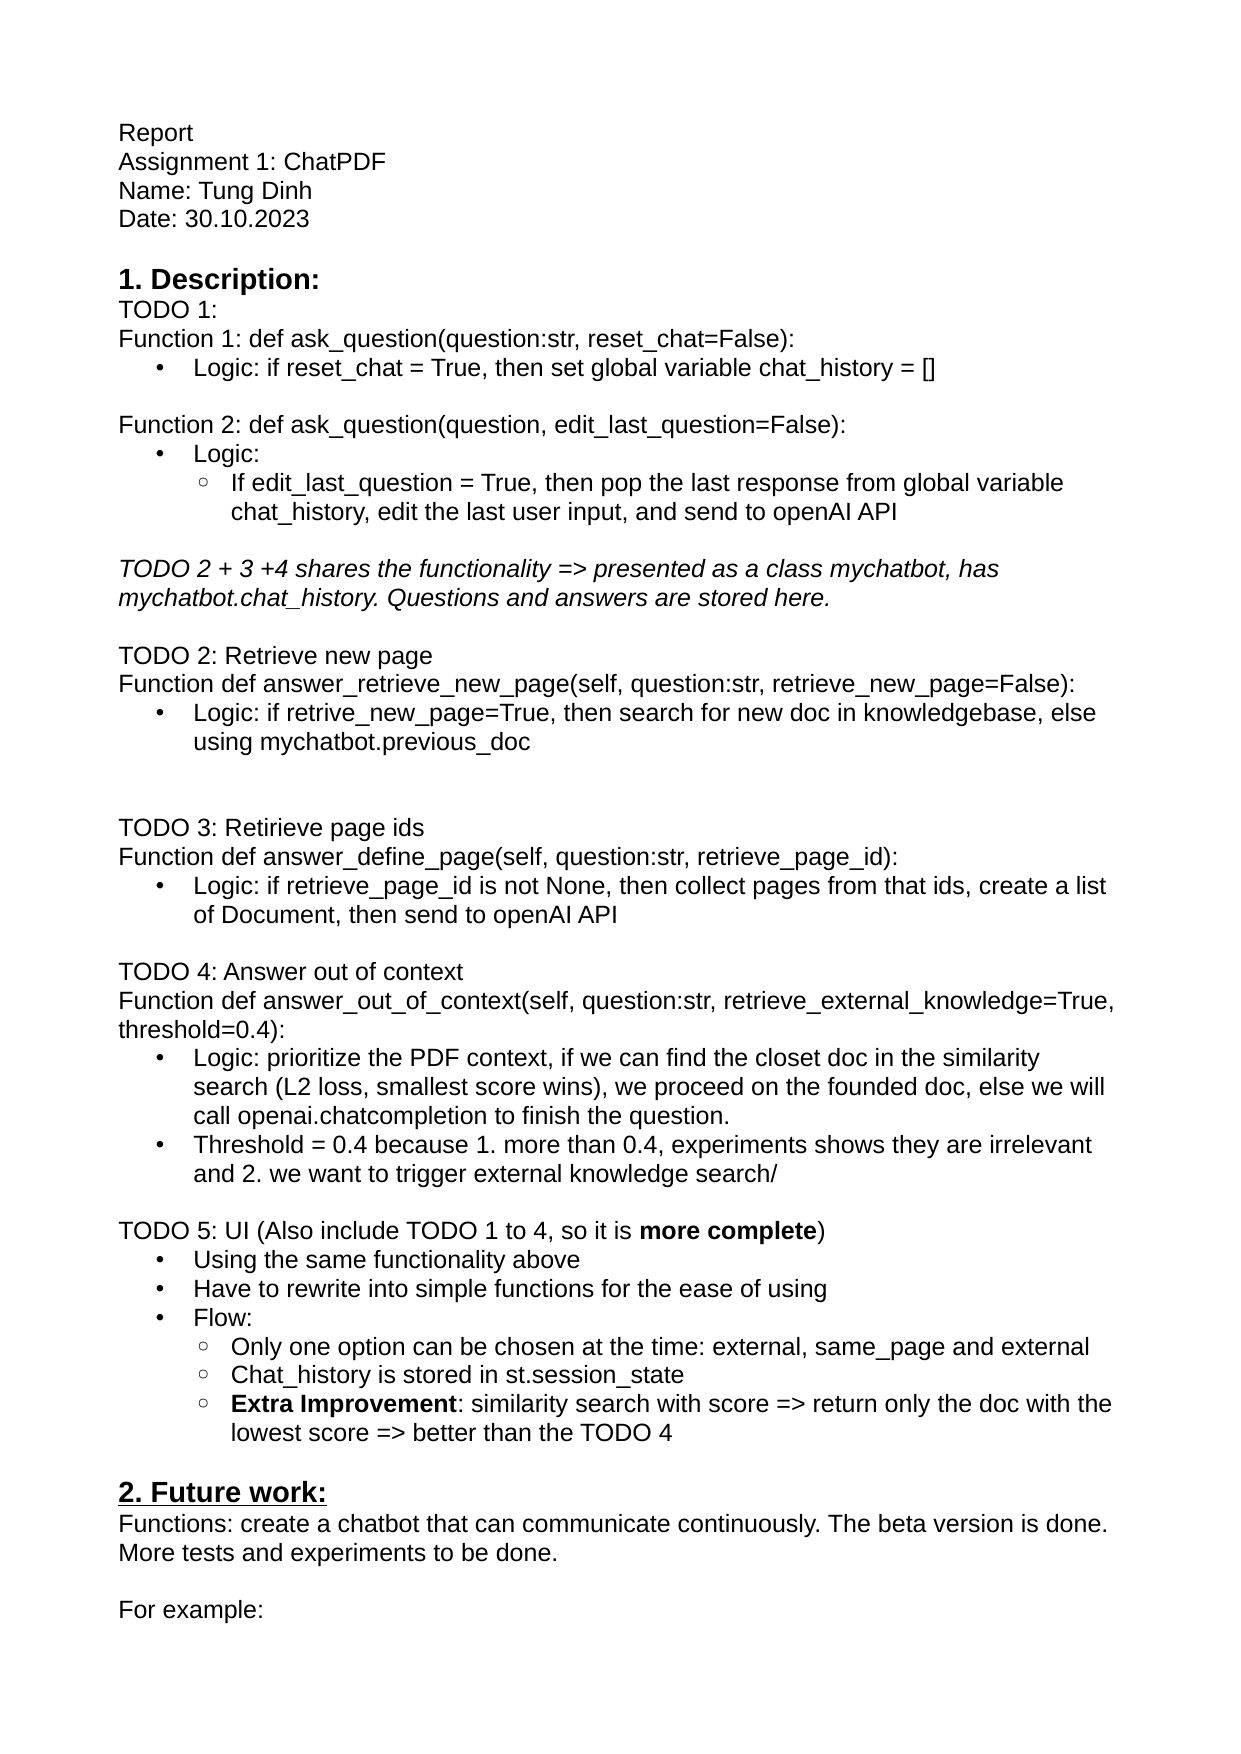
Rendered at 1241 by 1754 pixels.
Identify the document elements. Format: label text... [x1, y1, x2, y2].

list Logic: if retrive_new_page=True, then search for new doc in knowledgebase, else using mychatbot.previous_doc [156, 698, 1122, 756]
text Date: 30.10.2023 [118, 204, 1122, 233]
text 1. Description: [118, 262, 1122, 295]
text Name: Tung Dinh [118, 176, 1122, 204]
list Have to rewrite into simple functions for the ease of using [156, 1274, 1122, 1303]
list Logic: if reset_chat = True, then set global variable chat_history = [] [156, 353, 1122, 382]
text For example: [118, 1595, 1122, 1624]
text TODO 1: [118, 295, 1122, 324]
text Assignment 1: ChatPDF [118, 147, 1122, 176]
list Flow: [156, 1303, 1122, 1331]
text Function def answer_out_of_context(self, question:str, retrieve_external_knowledge=True, threshold=0.4): [118, 986, 1122, 1043]
text TODO 5: UI (Also include TODO 1 to 4, so it is more complete) [118, 1216, 1122, 1245]
list Chat_history is stored in st.session_state [193, 1360, 1122, 1389]
text TODO 4: Answer out of context [118, 957, 1122, 986]
list Logic: if retrieve_page_id is not None, then collect pages from that ids, create a list of Document, then send to openAI API [156, 871, 1122, 928]
text TODO 2 + 3 +4 shares the functionality => presented as a class mychatbot, has mychatbot.chat_history. Questions and answers are stored here. [118, 554, 1122, 612]
list Using the same functionality above [156, 1245, 1122, 1274]
text Function 1: def ask_question(question:str, reset_chat=False): [118, 324, 1122, 353]
list Logic: prioritize the PDF context, if we can find the closet doc in the similarity search (L2 loss, smallest score wins), we proceed on the founded doc, else we will call openai.chatcompletion to finish the question. [156, 1043, 1122, 1130]
text Function 2: def ask_question(question, edit_last_question=False): [118, 411, 1122, 439]
list If edit_last_question = True, then pop the last response from global variable chat_history, edit the last user input, and send to openAI API [193, 468, 1122, 526]
text Functions: create a chatbot that can communicate continuously. The beta version is done. More tests and experiments to be done. [118, 1509, 1122, 1567]
list Only one option can be chosen at the time: external, same_page and external [193, 1331, 1122, 1360]
list Logic: [156, 439, 1122, 468]
text TODO 3: Retirieve page ids [118, 813, 1122, 842]
text TODO 2: Retrieve new page [118, 641, 1122, 669]
text 2. Future work: [118, 1476, 1122, 1509]
text Report [118, 118, 1122, 147]
text Function def answer_define_page(self, question:str, retrieve_page_id): [118, 842, 1122, 871]
text Function def answer_retrieve_new_page(self, question:str, retrieve_new_page=False): [118, 669, 1122, 698]
list Threshold = 0.4 because 1. more than 0.4, experiments shows they are irrelevant and 2. we want to trigger external knowledge search/ [156, 1130, 1122, 1187]
list Extra Improvement: similarity search with score => return only the doc with the lowest score => better than the TODO 4 [193, 1389, 1122, 1447]
